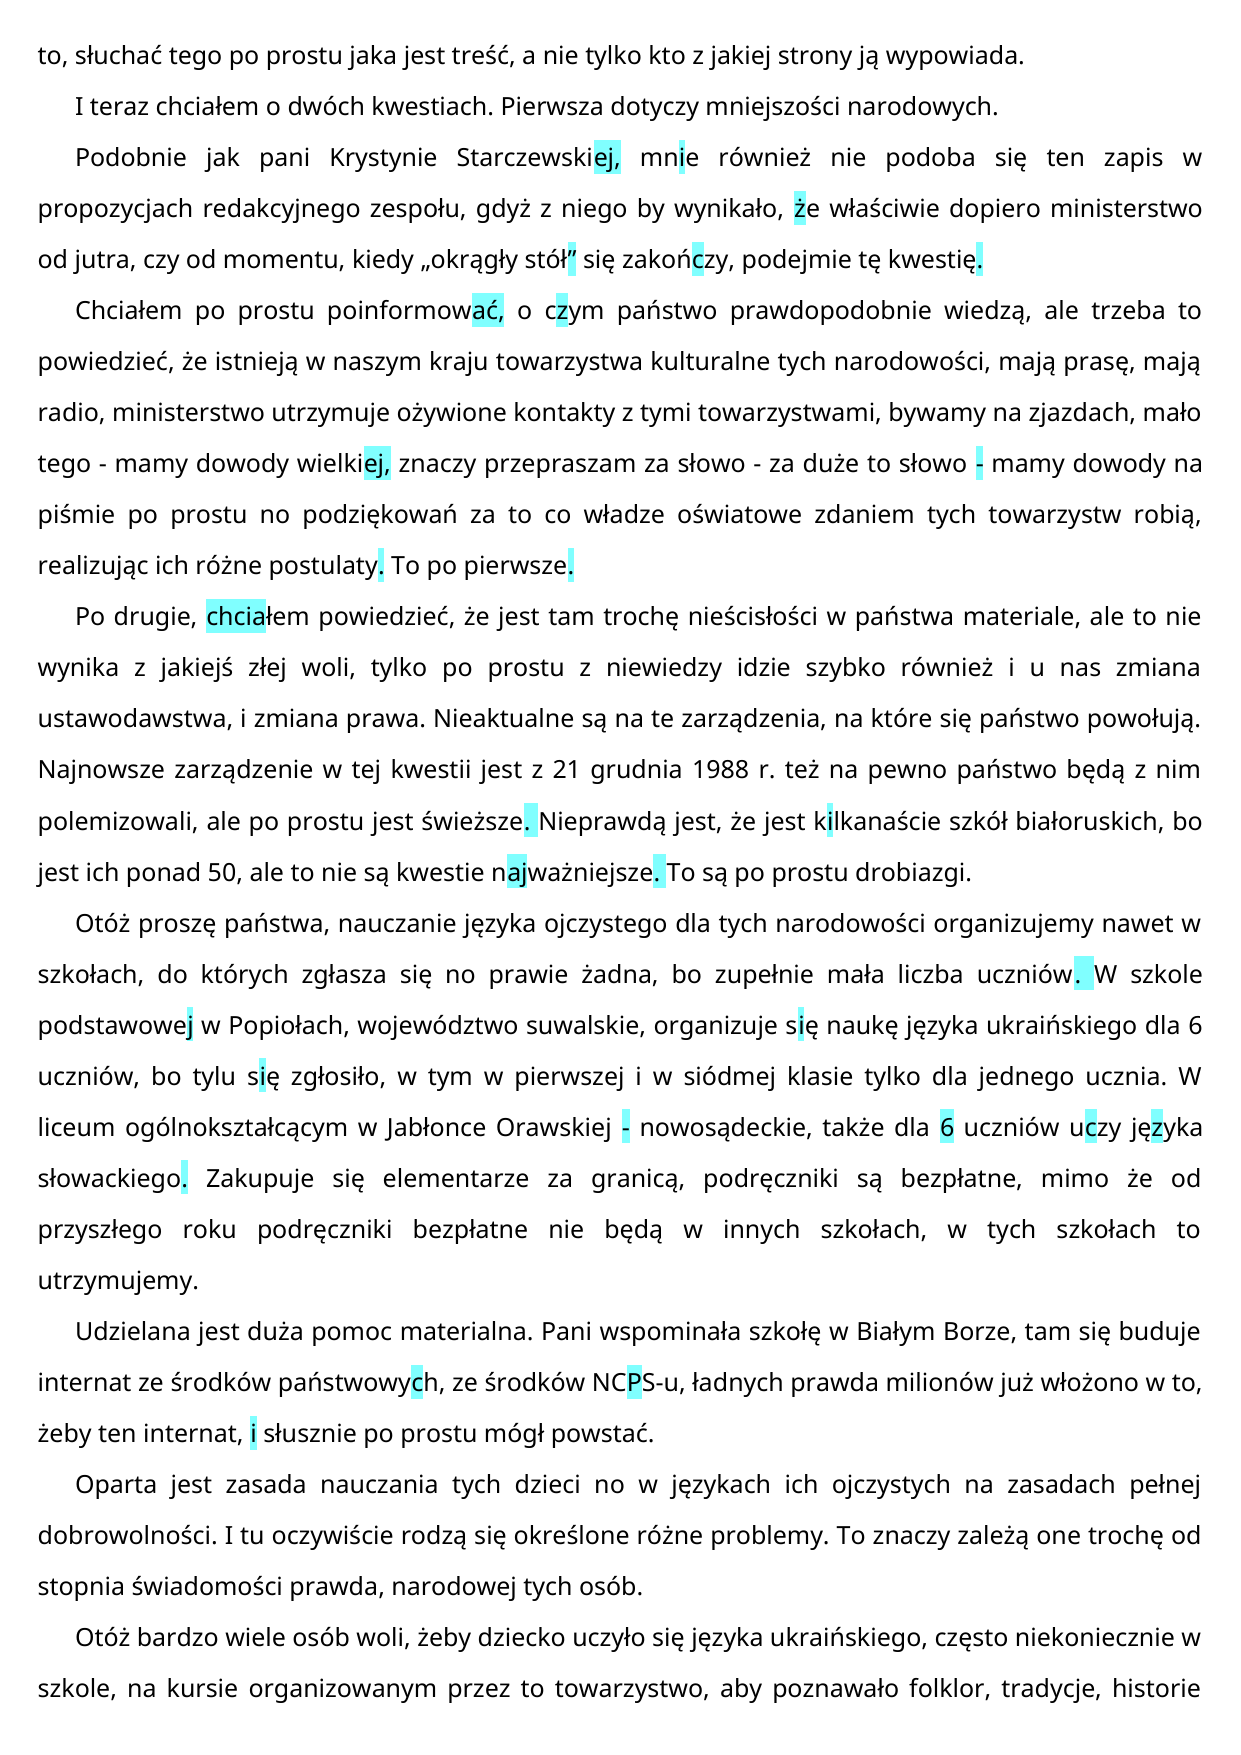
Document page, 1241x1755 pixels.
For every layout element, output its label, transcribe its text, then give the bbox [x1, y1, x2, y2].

text Podobnie jak pani Krystynie Starczewskiej, mnie również nie podoba się ten zapis w propozycjach redakcyjnego zespołu, gdyż z niego by wynikało, że właściwie dopiero ministerstwo od jutra, czy od momentu, kiedy „okrągły stół” się zakończy, podejmie tę kwestię. [37, 139, 1203, 276]
text Otóż proszę państwa, nauczanie języka ojczystego dla tych narodowości organizujemy nawet w szkołach, do których zgłasza się no prawie żadna, bo zupełnie mała liczba uczniów. W szkole podstawowej w Popiołach, województwo suwalskie, organizuje się naukę języka ukraińskiego dla 6 uczniów, bo tylu się zgłosiło, w tym w pierwszej i w siódmej klasie tylko dla jednego ucznia. W liceum ogólnokształcącym w Jabłonce Orawskiej - nowosądeckie, także dla 6 uczniów uczy języka słowackiego. Zakupuje się elementarze za granicą, podręczniki są bezpłatne, mimo że od przyszłego roku podręczniki bezpłatne nie będą w innych szkołach, w tych szkołach to utrzymujemy. [37, 905, 1203, 1297]
text Po drugie, chciałem powiedzieć, że jest tam trochę nieścisłości w państwa materiale, ale to nie wynika z jakiejś złej woli, tylko po prostu z niewiedzy idzie szybko również i u nas zmiana ustawodawstwa, i zmiana prawa. Nieaktualne są na te zarządzenia, na które się państwo powołują. Najnowsze zarządzenie w tej kwestii jest z 21 grudnia 1988 r. też na pewno państwo będą z nim polemizowali, ale po prostu jest świeższe. Nieprawdą jest, że jest kilkanaście szkół białoruskich, bo jest ich ponad 50, ale to nie są kwestie najważniejsze. To są po prostu drobiazgi. [37, 599, 1203, 888]
text Chciałem po prostu poinformować, o czym państwo prawdopodobnie wiedzą, ale trzeba to powiedzieć, że istnieją w naszym kraju towarzystwa kulturalne tych narodowości, mają prasę, mają radio, ministerstwo utrzymuje ożywione kontakty z tymi towarzystwami, bywamy na zjazdach, mało tego - mamy dowody wielkiej, znaczy przepraszam za słowo - za duże to słowo - mamy dowody na piśmie po prostu no podziękowań za to co władze oświatowe zdaniem tych towarzystw robią, realizując ich różne postulaty. To po pierwsze. [37, 293, 1203, 582]
text to, słuchać tego po prostu jaka jest treść, a nie tylko kto z jakiej strony ją wypowiada. [37, 37, 1203, 72]
text Otóż bardzo wiele osób woli, żeby dziecko uczyło się języka ukraińskiego, często niekoniecznie w szkole, na kursie organizowanym przez to towarzystwo, aby poznawało folklor, tradycje, historie [37, 1620, 1203, 1705]
text I teraz chciałem o dwóch kwestiach. Pierwsza dotyczy mniejszości narodowych. [37, 88, 1203, 123]
text Oparta jest zasada nauczania tych dzieci no w językach ich ojczystych na zasadach pełnej dobrowolności. I tu oczywiście rodzą się określone różne problemy. To znaczy zależą one trochę od stopnia świadomości prawda, narodowej tych osób. [37, 1467, 1203, 1603]
text Udzielana jest duża pomoc materialna. Pani wspominała szkołę w Białym Borze, tam się buduje internat ze środków państwowych, ze środków NCPS-u, ładnych prawda milionów już włożono w to, żeby ten internat, i słusznie po prostu mógł powstać. [37, 1313, 1203, 1450]
